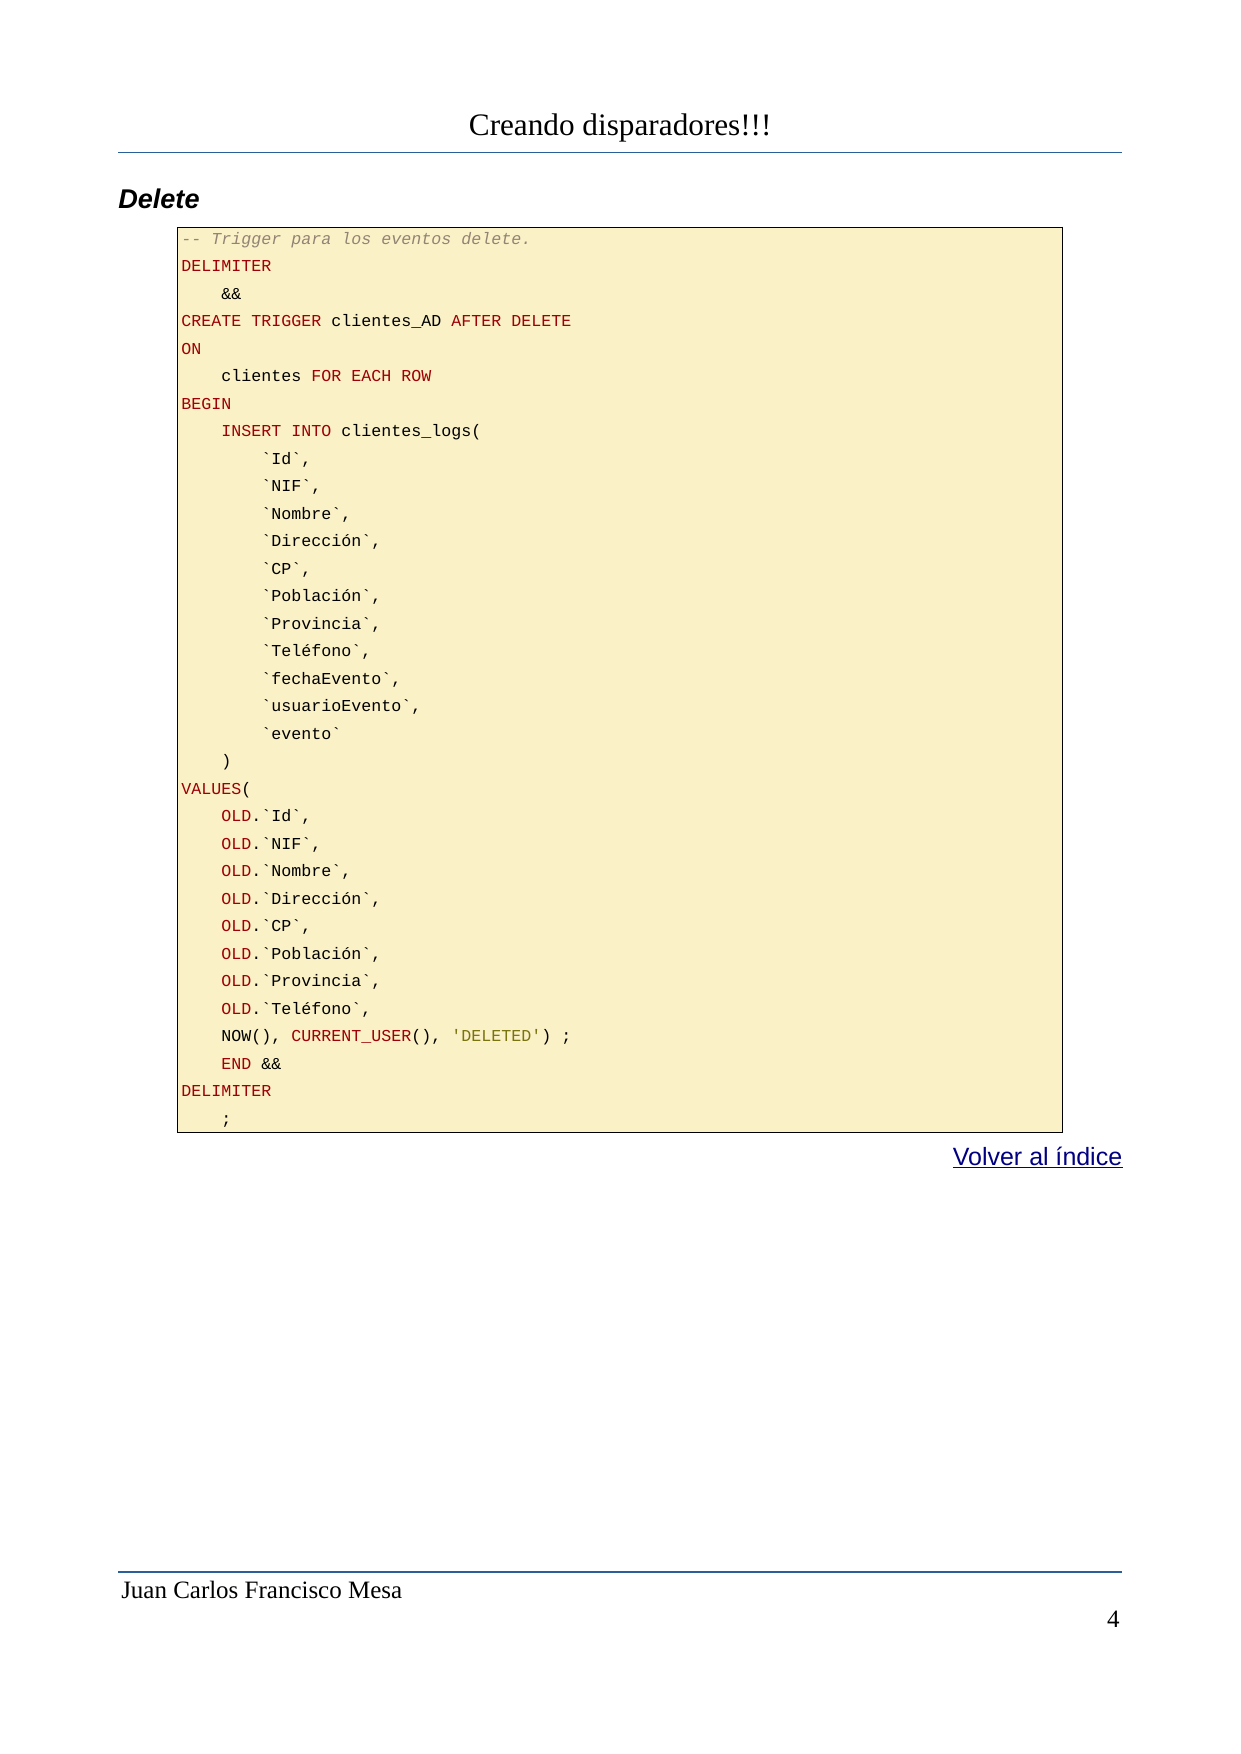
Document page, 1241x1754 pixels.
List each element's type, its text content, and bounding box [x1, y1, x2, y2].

text `Id`, [178, 447, 1062, 469]
text `NIF`, [178, 474, 1062, 497]
text `CP`, [178, 557, 1062, 579]
text CREATE TRIGGER clientes_AD AFTER DELETE [178, 309, 1062, 332]
text DELIMITER [178, 1079, 1062, 1102]
text Volver al índice [118, 1142, 1122, 1171]
text VALUES( [178, 777, 1062, 799]
text OLD.`CP`, [178, 914, 1062, 937]
text OLD.`Nombre`, [178, 859, 1062, 882]
text OLD.`NIF`, [178, 832, 1062, 854]
text clientes FOR EACH ROW [178, 364, 1062, 387]
text && [178, 282, 1062, 304]
subtitle Delete [118, 183, 1122, 214]
text BEGIN [178, 392, 1062, 414]
text ON [178, 337, 1062, 359]
text OLD.`Provincia`, [178, 969, 1062, 992]
text `fechaEvento`, [178, 667, 1062, 689]
text `Dirección`, [178, 529, 1062, 552]
text `evento` [178, 722, 1062, 744]
text NOW(), CURRENT_USER(), 'DELETED') ; [178, 1024, 1062, 1047]
text `usuarioEvento`, [178, 694, 1062, 717]
text OLD.`Población`, [178, 942, 1062, 964]
text INSERT INTO clientes_logs( [178, 419, 1062, 442]
text ; [178, 1107, 1062, 1132]
text OLD.`Dirección`, [178, 887, 1062, 909]
text `Provincia`, [178, 612, 1062, 634]
text `Teléfono`, [178, 639, 1062, 662]
text OLD.`Teléfono`, [178, 997, 1062, 1019]
text `Población`, [178, 584, 1062, 607]
text `Nombre`, [178, 502, 1062, 524]
text ) [178, 749, 1062, 772]
text OLD.`Id`, [178, 804, 1062, 827]
text END && [178, 1052, 1062, 1074]
text -- Trigger para los eventos delete. [178, 228, 1062, 249]
text DELIMITER [178, 254, 1062, 277]
